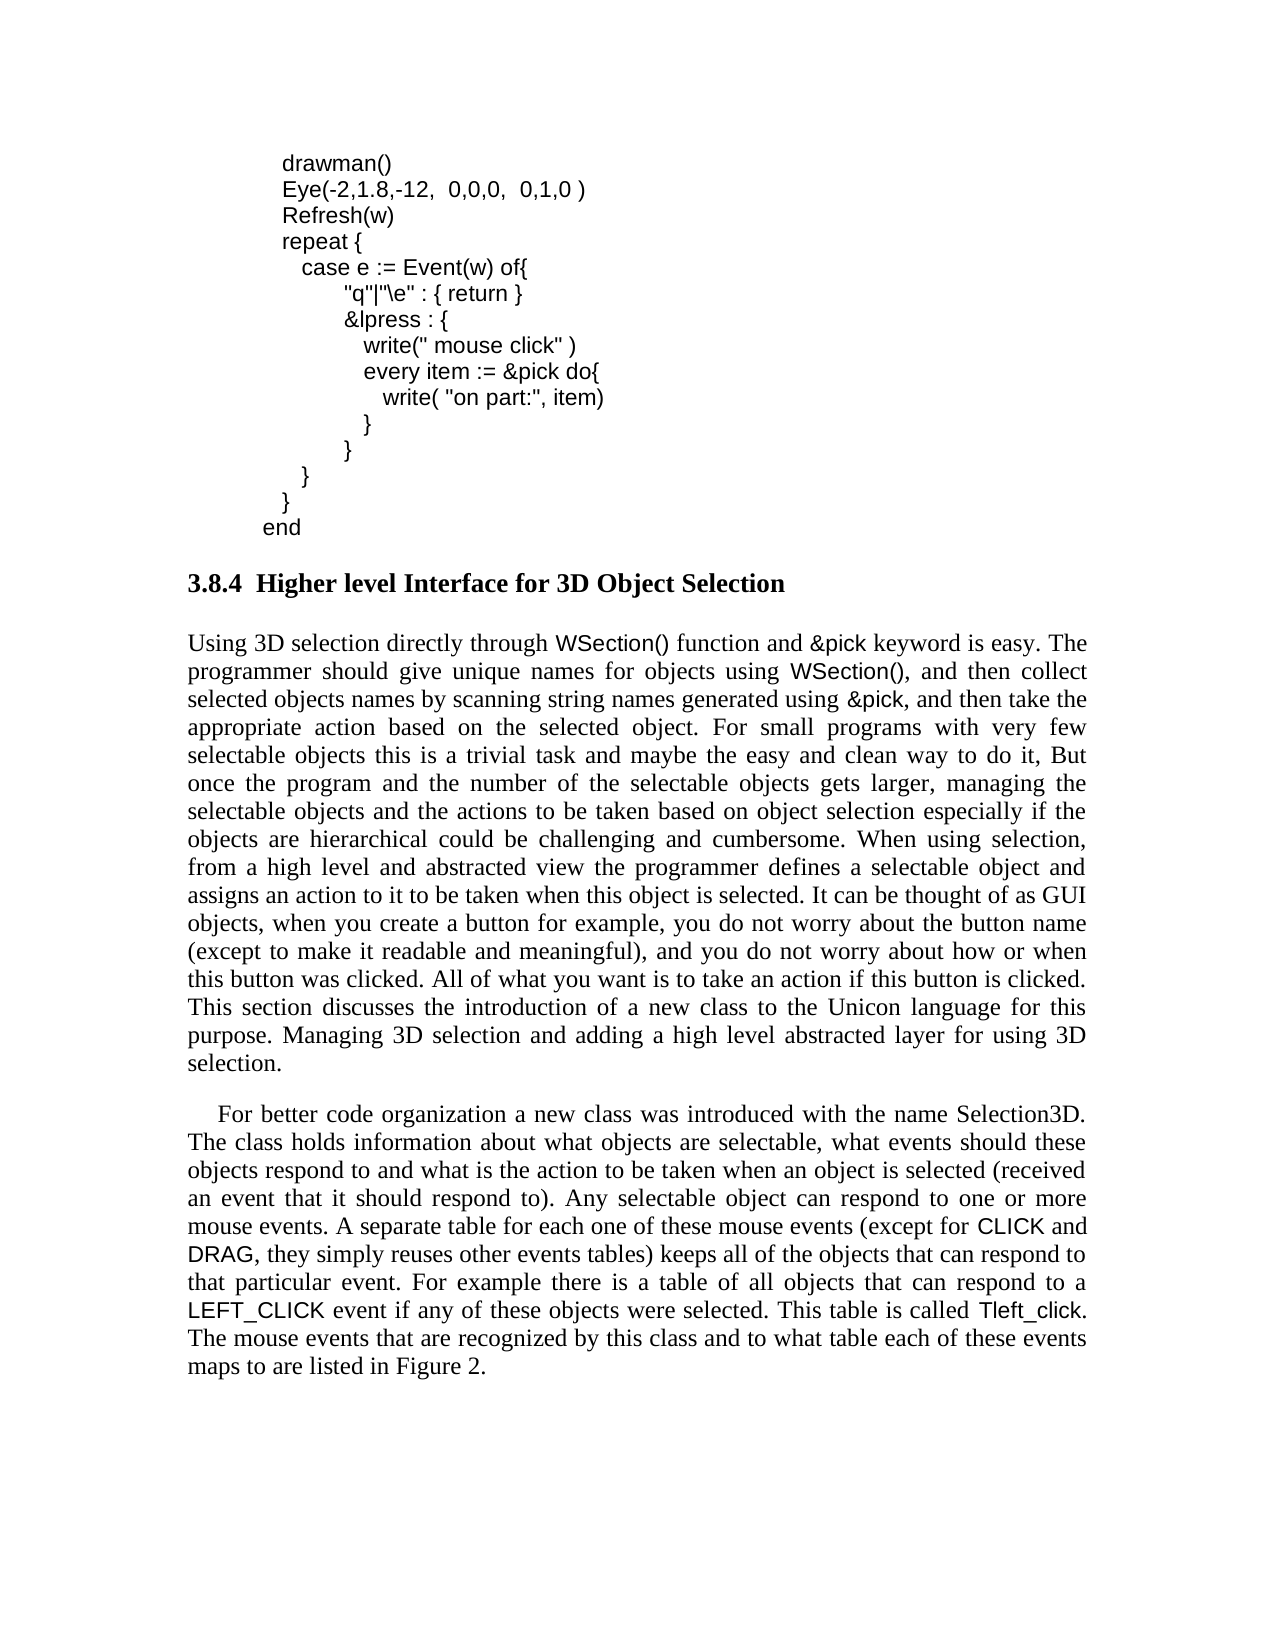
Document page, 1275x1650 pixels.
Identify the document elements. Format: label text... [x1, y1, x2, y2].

text Eye(-2,1.8,-12, 0,0,0, 0,1,0 ) [187, 176, 1087, 202]
text Using 3D selection directly through WSection() function and &pick keyword is easy. The programmer should give unique names for objects using WSection(), and then collect selected objects names by scanning string names generated using &pick, and then take the appropriate action based on the selected object. For small programs with very few selectable objects this is a trivial task and maybe the easy and clean way to do it, But once the program and the number of the selectable objects gets larger, managing the selectable objects and the actions to be taken based on object selection especially if the objects are hierarchical could be challenging and cumbersome. When using selection, from a high level and abstracted view the programmer defines a selectable object and assigns an action to it to be taken when this object is selected. It can be thought of as GUI objects, when you create a button for example, you do not worry about the button name (except to make it readable and meaningful), and you do not worry about how or when this button was clicked. All of what you want is to take an action if this button is clicked. This section discusses the introduction of a new class to the Unicon language for this purpose. Managing 3D selection and adding a high level abstracted layer for using 3D selection. [187, 629, 1087, 1077]
text case e := Event(w) of{ [187, 254, 1087, 280]
text For better code organization a new class was introduced with the name Selection3D. The class holds information about what objects are selectable, what events should these objects respond to and what is the action to be taken when an object is selected (received an event that it should respond to). Any selectable object can respond to one or more mouse events. A separate table for each one of these mouse events (except for CLICK and DRAG, they simply reuses other events tables) keeps all of the objects that can respond to that particular event. For example there is a table of all objects that can respond to a LEFT_CLICK event if any of these objects were selected. This table is called Tleft_click. The mouse events that are recognized by this class and to what table each of these events maps to are listed in Figure 2. [187, 1100, 1087, 1380]
text } [187, 410, 1087, 436]
text drawman() [187, 150, 1087, 176]
text } [187, 436, 1087, 462]
text every item := &pick do{ [187, 358, 1087, 384]
text write(" mouse click" ) [187, 332, 1087, 358]
text &lpress : { [187, 306, 1087, 332]
text "q"|"\e" : { return } [187, 280, 1087, 306]
text end [187, 514, 1087, 541]
text 3.8.4 Higher level Interface for 3D Object Selection [187, 569, 1087, 599]
text } [187, 488, 1087, 514]
text } [187, 462, 1087, 488]
text Refresh(w) [187, 202, 1087, 228]
text write( "on part:", item) [187, 384, 1087, 410]
text repeat { [187, 228, 1087, 254]
